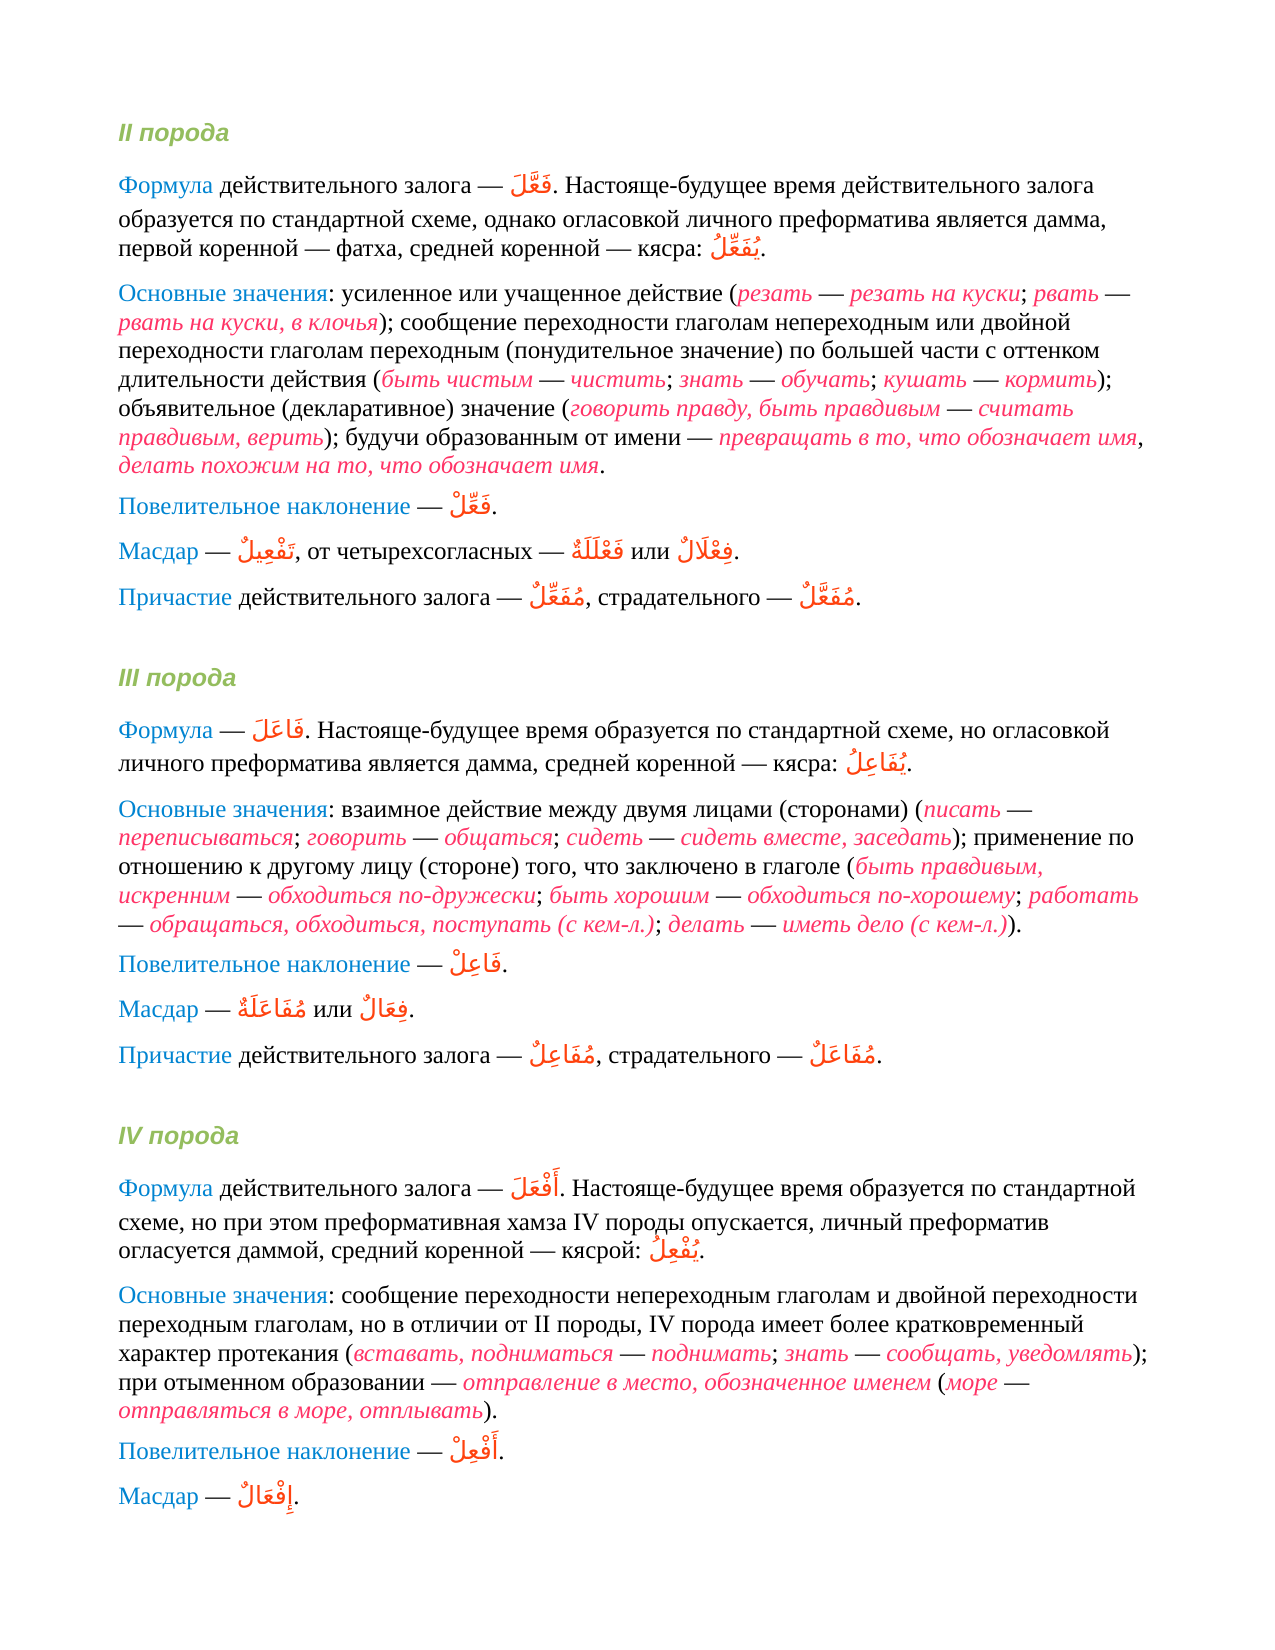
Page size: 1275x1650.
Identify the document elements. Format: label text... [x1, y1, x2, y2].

text Причастие действительного залога — مُفَعِّلٌ, страдательного — مُفَعَّلٌ. [118, 582, 1157, 615]
subtitle IV порода [118, 1121, 1157, 1149]
text Масдар — إِفْعَالٌ. [118, 1481, 1157, 1515]
text Формула — فَاعَلَ. Настояще-будущее время образуется по стандартной схеме, но огласовкой личного преформатива является дамма, средней коренной — кясра: يُفَاعِلُ. [118, 715, 1157, 782]
text Основные значения: сообщение переходности непереходным глаголам и двойной переходности переходным глаголам, но в отличии от II породы, IV порода имеет более кратковременный характер протекания (вставать, подниматься — поднимать; знать — сообщать, уведомлять); при отыменном образовании — отправление в место, обозначенное именем (море — отправляться в море, отплывать). [118, 1281, 1157, 1424]
subtitle II порода [118, 118, 1157, 147]
text Масдар — تَفْعِيلٌ, от четырехсогласных — فَعْلَلَةٌ или فِعْلَالٌ. [118, 536, 1157, 570]
text Повелительное наклонение — فَاعِلْ. [118, 949, 1157, 983]
text Масдар — مُفَاعَلَةٌ или فِعَالٌ. [118, 994, 1157, 1028]
subtitle III порода [118, 662, 1157, 691]
text Повелительное наклонение — أَفْعِلْ. [118, 1436, 1157, 1470]
text Основные значения: усиленное или учащенное действие (резать — резать на куски; рвать — рвать на куски, в клочья); сообщение переходности глаголам непереходным или двойной переходности глаголам переходным (понудительное значение) по большей части с оттенком длительности действия (быть чистым — чистить; знать — обучать; кушать — кормить); объявительное (декларативное) значение (говорить правду, быть правдивым — считать правдивым, верить); будучи образованным от имени — превращать в то, что обозначает имя, делать похожим на то, что обозначает имя. [118, 278, 1157, 479]
text Причастие действительного залога — مُفَاعِلٌ, страдательного — مُفَاعَلٌ. [118, 1040, 1157, 1073]
text Формула действительного залога — أَفْعَلَ. Настояще-будущее время образуется по стандартной схеме, но при этом преформативная хамза IV породы опускается, личный преформатив огласуется даммой, средний коренной — кясрой: يُفْعِلُ. [118, 1173, 1157, 1269]
text Повелительное наклонение — فَعِّلْ. [118, 491, 1157, 525]
text Формула действительного залога — فَعَّلَ. Настояще-будущее время действительного залога образуется по стандартной схеме, однако огласовкой личного преформатива является дамма, первой коренной — фатха, средней коренной — кясра: يُفَعِّلُ. [118, 171, 1157, 266]
text Основные значения: взаимное действие между двумя лицами (сторонами) (писать — переписываться; говорить — общаться; сидеть — сидеть вместе, заседать); применение по отношению к другому лицу (стороне) того, что заключено в глаголе (быть правдивым, искренним — обходиться по-дружески; быть хорошим — обходиться по-хорошему; работать — обращаться, обходиться, поступать (с кем-л.); делать — иметь дело (с кем-л.)). [118, 794, 1157, 937]
